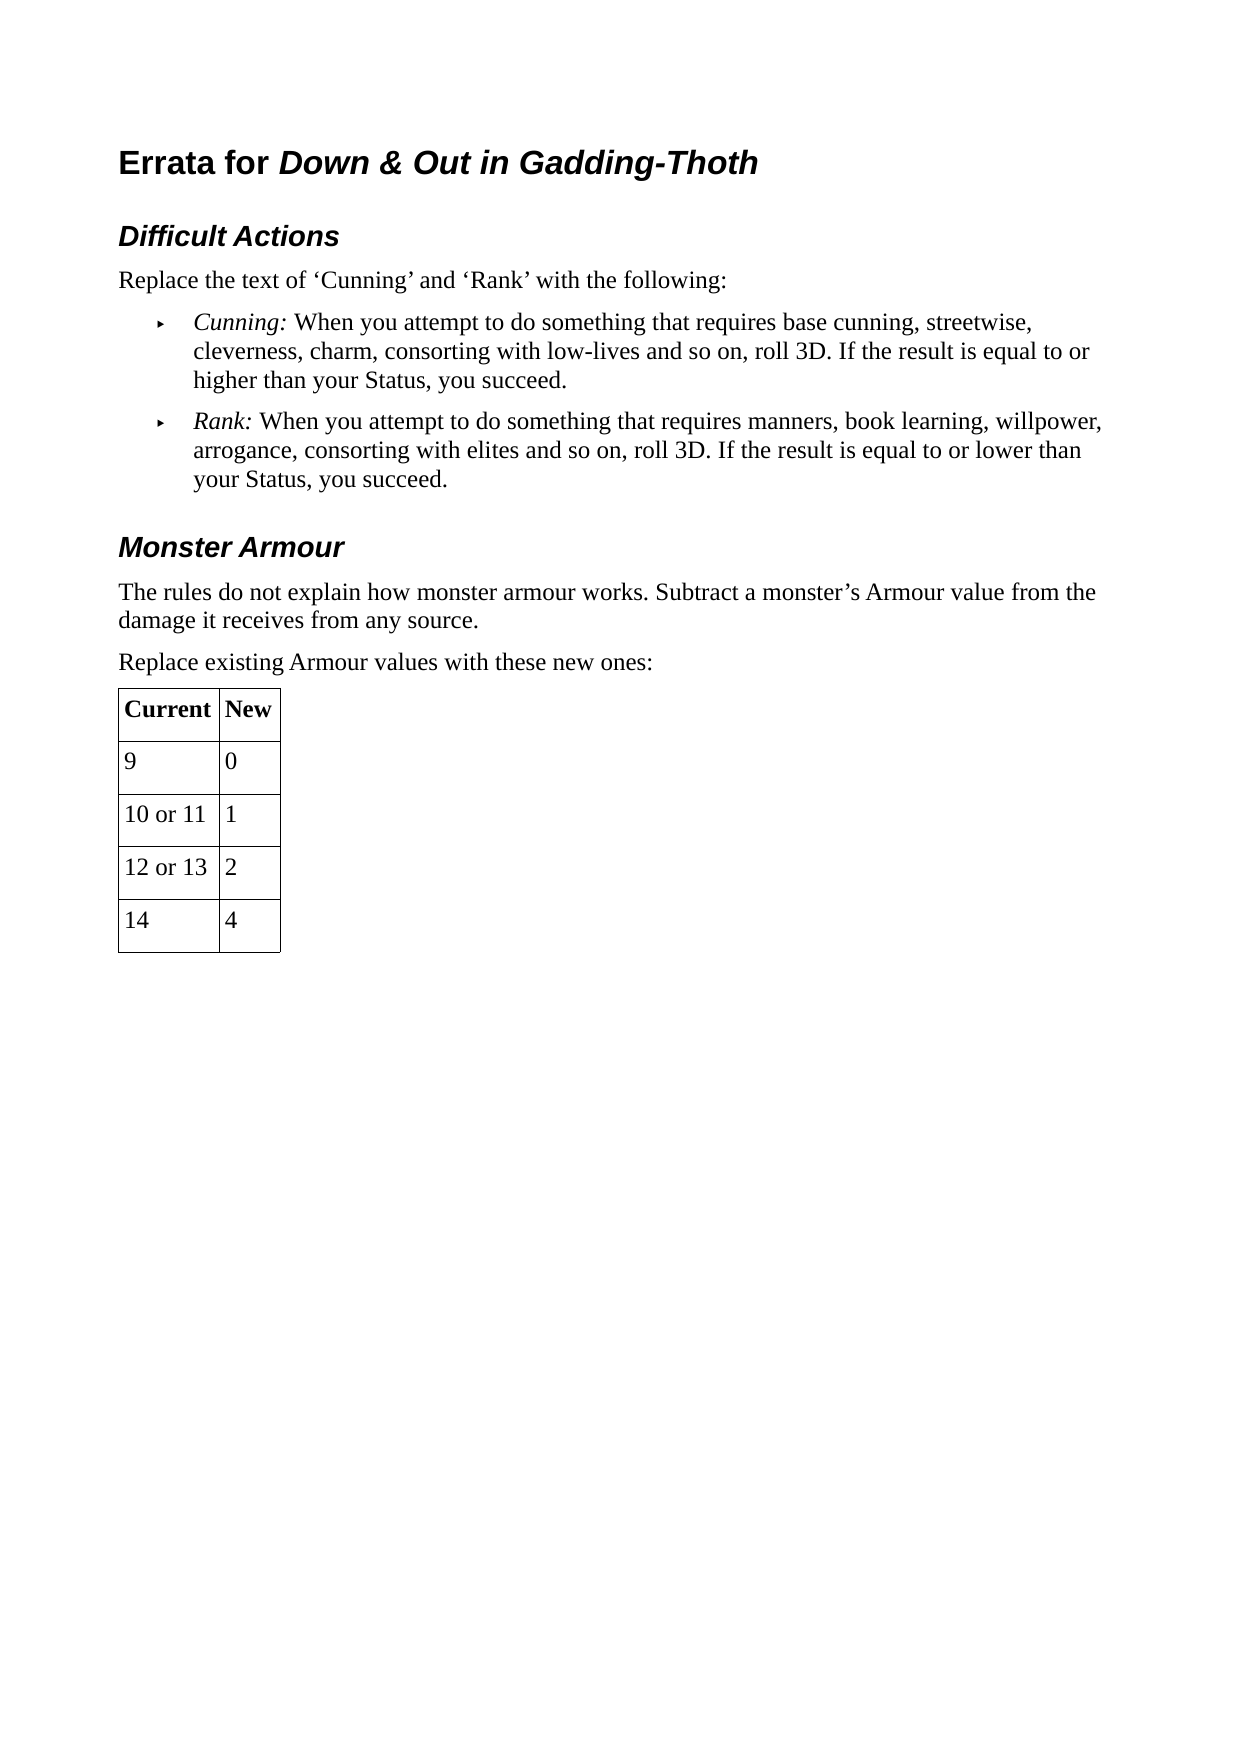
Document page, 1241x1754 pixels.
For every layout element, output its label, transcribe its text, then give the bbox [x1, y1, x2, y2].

subtitle Monster Armour [118, 531, 1122, 564]
list Cunning: When you attempt to do something that requires base cunning, streetwise, cleverness, charm, consorting with low-lives and so on, roll 3D. If the result is equal to or higher than your Status, you succeed. [156, 307, 1122, 393]
table_cell 2 [220, 847, 280, 899]
table_header New [220, 689, 280, 741]
list Rank: When you attempt to do something that requires manners, book learning, willpower, arrogance, consorting with elites and so on, roll 3D. If the result is equal to or lower than your Status, you succeed. [156, 406, 1122, 493]
table_cell 12 or 13 [119, 847, 219, 899]
subtitle Difficult Actions [118, 219, 1122, 253]
table_cell 1 [220, 795, 280, 846]
table_cell 10 or 11 [119, 795, 219, 846]
subtitle Errata for Down & Out in Gadding-Thoth [118, 143, 1122, 182]
table_cell 14 [119, 900, 219, 952]
text Replace existing Armour values with these new ones: [118, 647, 1122, 675]
table_header Current [119, 689, 219, 741]
text Replace the text of ‘Cunning’ and ‘Rank’ with the following: [118, 265, 1122, 294]
table_cell 0 [220, 742, 280, 793]
text The rules do not explain how monster armour works. Subtract a monster’s Armour value from the damage it receives from any source. [118, 577, 1122, 634]
table_cell 4 [220, 900, 280, 952]
table_cell 9 [119, 742, 219, 793]
